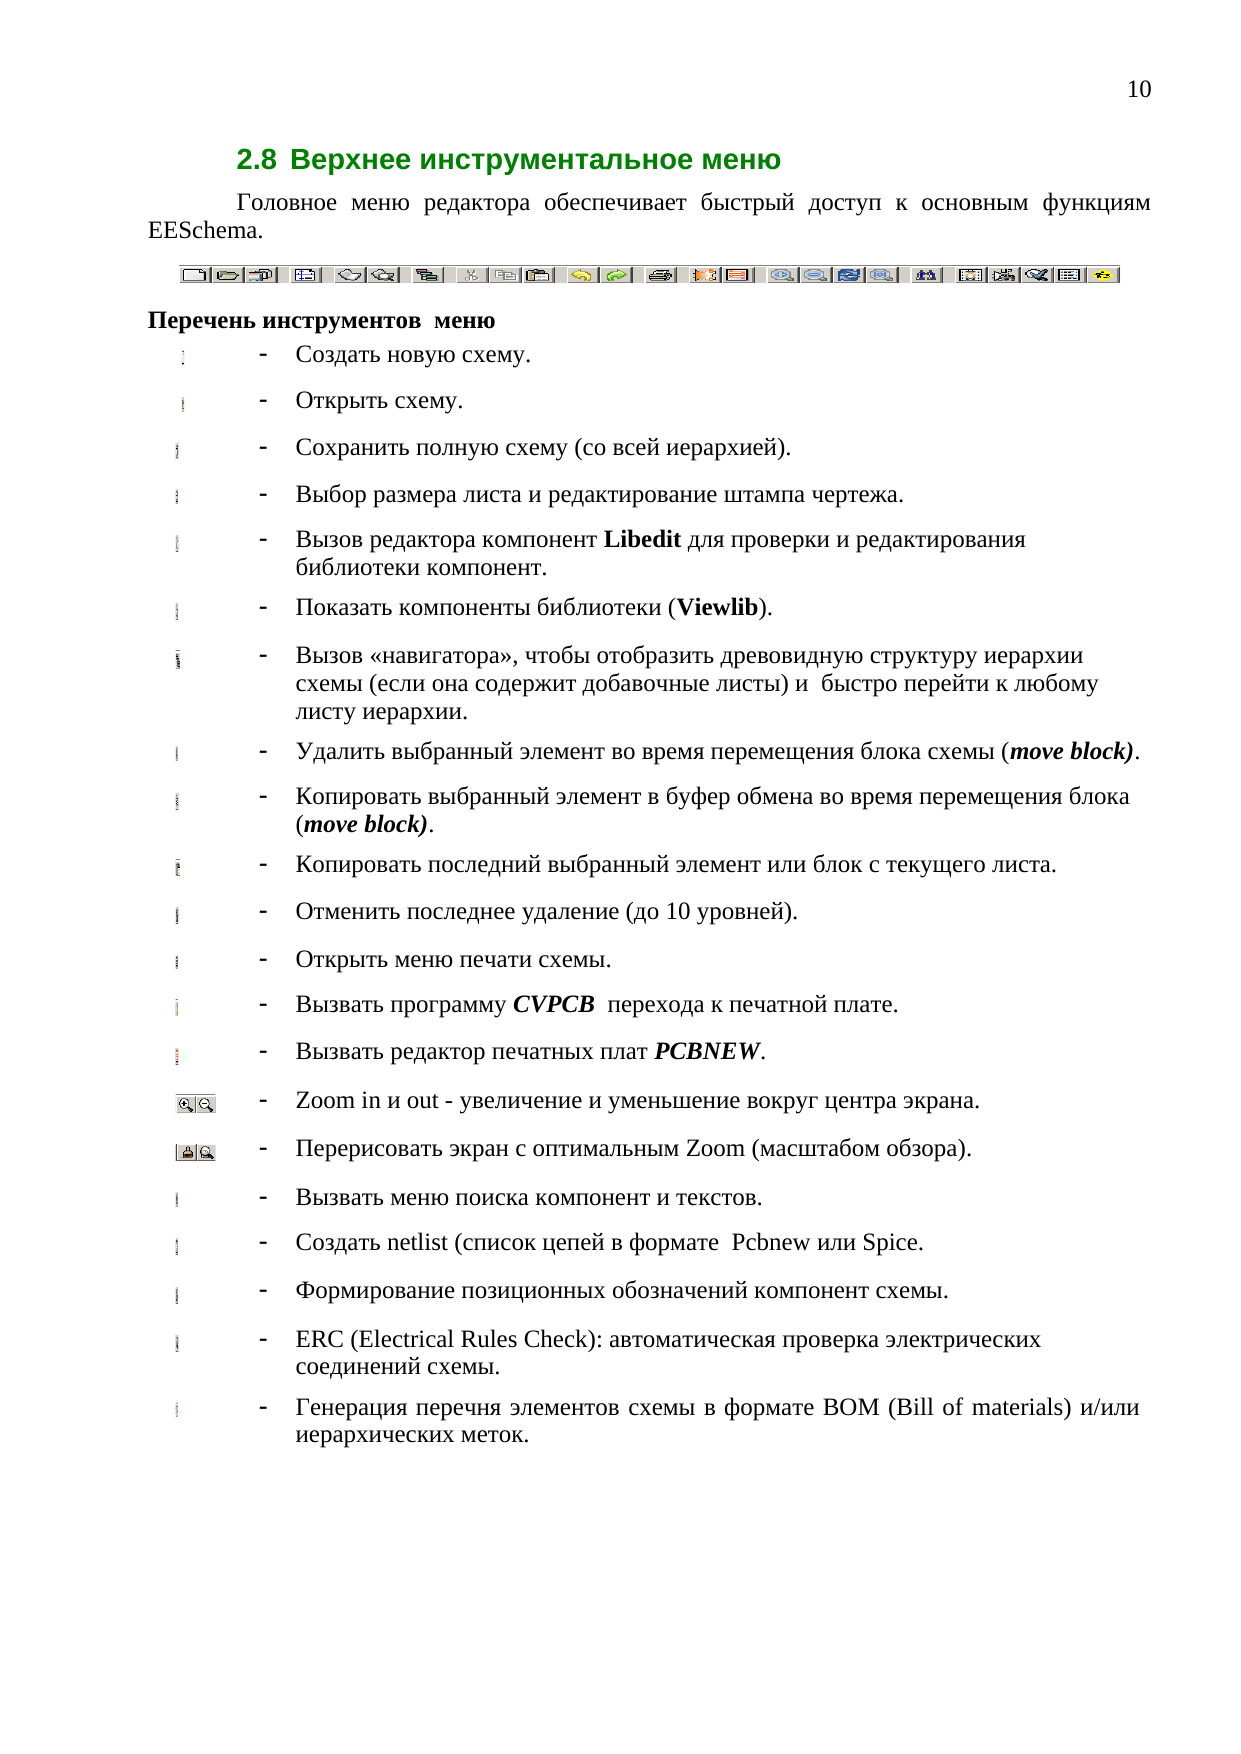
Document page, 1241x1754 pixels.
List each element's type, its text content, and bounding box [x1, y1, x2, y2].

table_cell Открыть схему. [248, 380, 1152, 427]
table_cell Выбор размера листа и редактирование штампа чертежа. [248, 474, 1152, 519]
table_cell Вызвать программу CVPCB перехода к печатной плате. [248, 984, 1152, 1031]
subtitle Верхнее инструментальное меню [236, 143, 1152, 176]
picture [175, 1333, 179, 1352]
picture [175, 859, 180, 876]
table_cell [148, 1176, 248, 1222]
table_header [148, 334, 248, 380]
table_cell [148, 1270, 248, 1318]
table_cell ERC (Electrical Rules Check): автоматическая проверка электрических соединений схемы. [248, 1319, 1152, 1386]
picture [175, 791, 179, 810]
table_cell Копировать последний выбранный элемент или блок с текущего листа. [248, 844, 1152, 891]
picture [175, 650, 180, 669]
table_cell [148, 984, 248, 1031]
picture [175, 442, 179, 459]
picture [175, 1046, 179, 1065]
table_cell [148, 1128, 248, 1176]
table_cell [148, 474, 248, 519]
table_cell Вызов редактора компонент Libedit для проверки и редактирования библиотеки компонент. [248, 519, 1152, 587]
picture [181, 395, 185, 412]
picture [175, 906, 179, 924]
table_cell [148, 731, 248, 776]
table_cell Вызвать меню поиска компонент и текстов. [248, 1176, 1152, 1222]
table_cell [148, 891, 248, 939]
table_cell [148, 1319, 248, 1386]
table_cell [148, 380, 248, 427]
picture [181, 348, 185, 365]
table_cell [148, 1386, 248, 1454]
table_cell [148, 427, 248, 473]
picture [175, 534, 179, 552]
table_cell Открыть меню печати схемы. [248, 939, 1152, 984]
table_cell [148, 1031, 248, 1079]
table_cell Создать netlist (список цепей в формате Pcbnew или Spice. [248, 1222, 1152, 1270]
table_cell [148, 939, 248, 984]
table_cell [148, 776, 248, 844]
table_cell Вызов «навигатора», чтобы отобразить древовидную структуру иерархии схемы (если она содержит добавочные листы) и быстро перейти к любому листу иерархии. [248, 635, 1152, 731]
table_cell [148, 587, 248, 635]
table_cell Сохранить полную схему (со всей иерархией). [248, 427, 1152, 473]
table_cell [148, 635, 248, 731]
table_cell [148, 844, 248, 891]
table_cell Отменить последнее удаление (до 10 уровней). [248, 891, 1152, 939]
table_cell Копировать выбранный элемент в буфер обмена во время перемещения блока (move block). [248, 776, 1152, 844]
table_cell Формирование позиционных обозначений компонент схемы. [248, 1270, 1152, 1318]
table_cell [148, 1222, 248, 1270]
table_header Создать новую схему. [248, 334, 1152, 380]
table_cell Удалить выбранный элемент во время перемещения блока схемы (move block). [248, 731, 1152, 776]
text Головное меню редактора обеспечивает быстрый доступ к основным функциям EESchema. [148, 188, 1152, 244]
text Перечень инструментов меню [148, 306, 1152, 333]
table_cell Показать компоненты библиотеки (Viewlib). [248, 587, 1152, 635]
picture [175, 1094, 216, 1113]
table_cell [148, 519, 248, 587]
table_cell Генерация перечня элементов схемы в формате BOM (Bill of materials) и/или иерархических меток. [248, 1386, 1152, 1454]
table_cell Перерисовать экран с оптимальным Zoom (масштабом обзора). [248, 1128, 1152, 1176]
table_cell [148, 1080, 248, 1128]
table_cell Вызвать редактор печатных плат PCBNEW. [248, 1031, 1152, 1079]
picture [175, 1143, 216, 1161]
table_cell Zoom in и out - увеличение и уменьшение вокруг центра экрана. [248, 1080, 1152, 1128]
